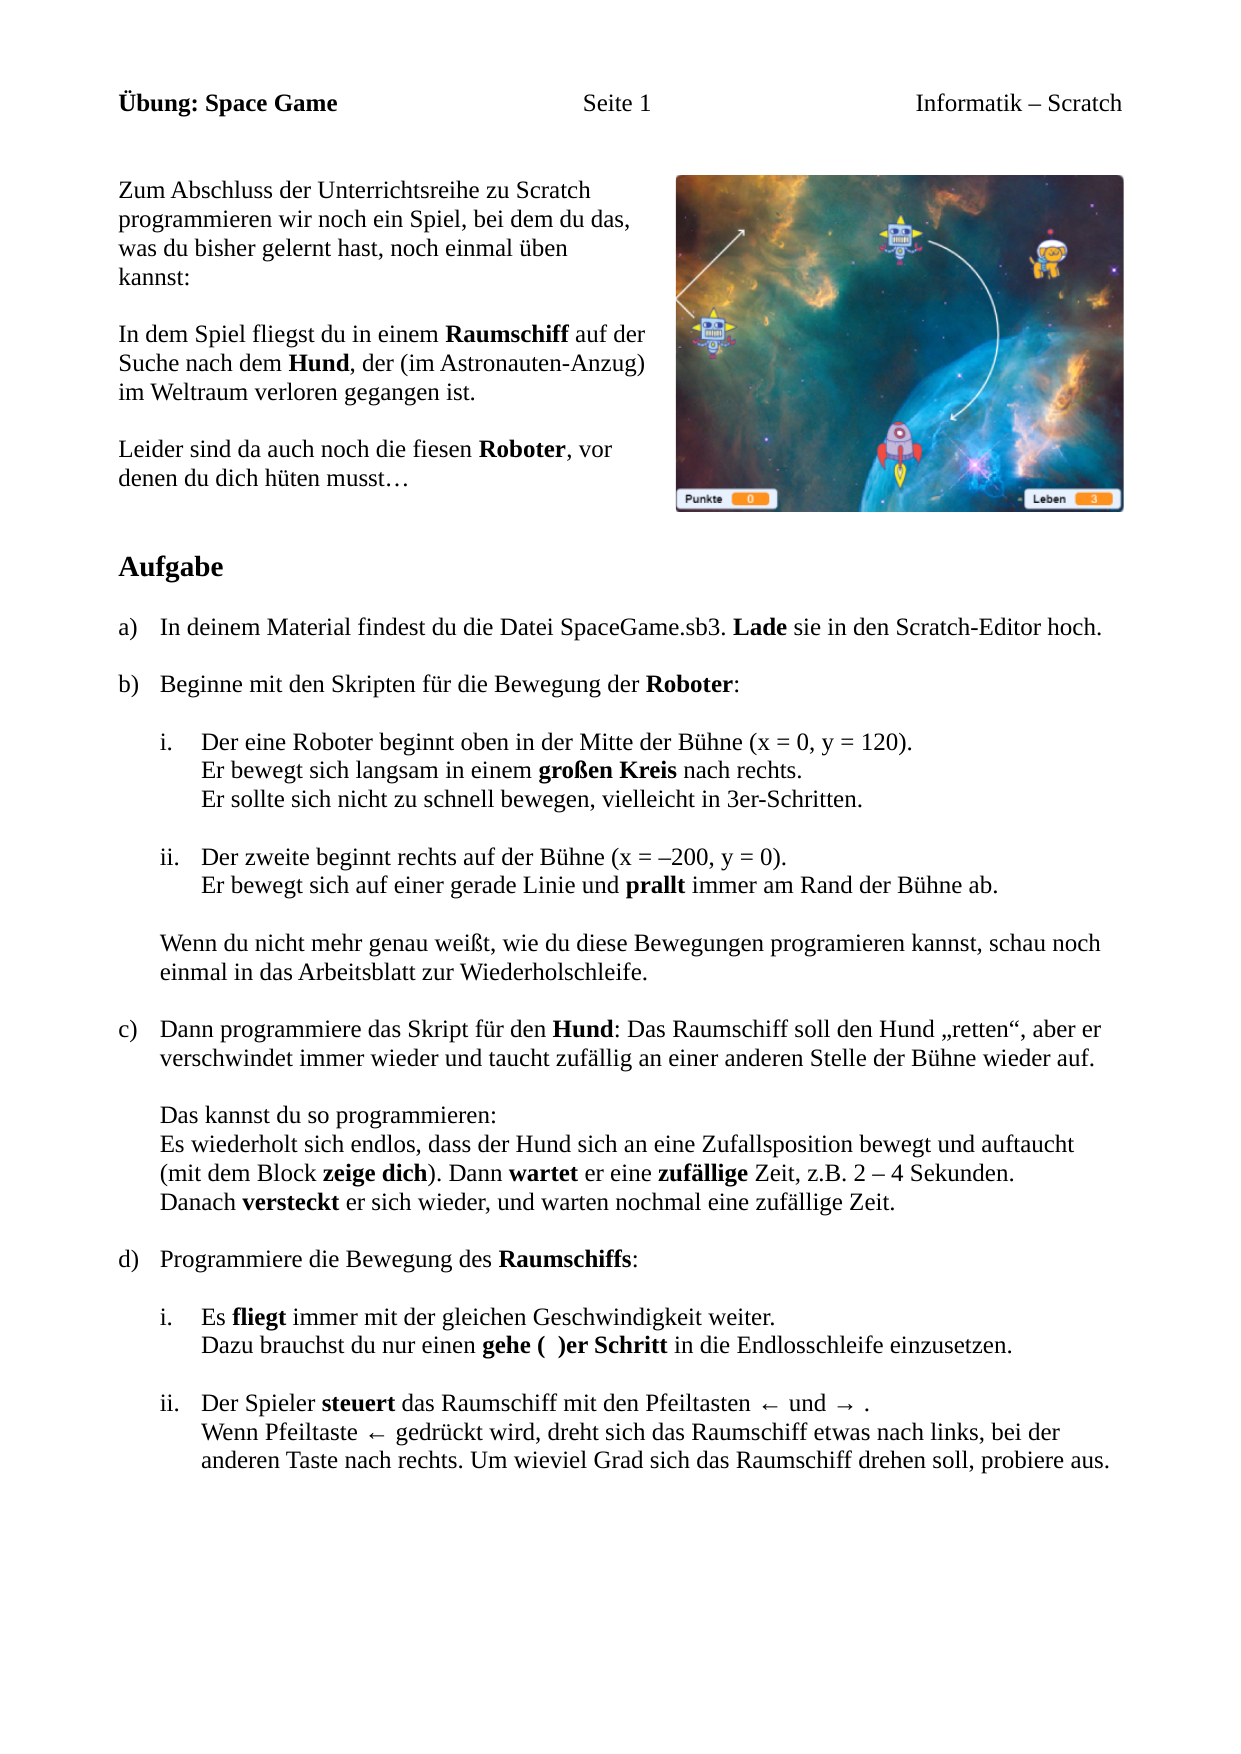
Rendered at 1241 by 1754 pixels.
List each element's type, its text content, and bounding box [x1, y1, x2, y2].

list Der Spieler steuert das Raumschiff mit den Pfeiltasten ← und → . Wenn Pfeiltaste ← gedrückt wird, dreht sich das Raumschiff etwas nach links, bei der anderen Taste nach rechts. Um wieviel Grad sich das Raumschiff drehen soll, probiere aus. [159, 1388, 1122, 1474]
text In dem Spiel fliegst du in einem Raumschiff auf der Suche nach dem Hund, der (im Astronauten-Anzug) im Weltraum verloren gegangen ist. [118, 319, 675, 406]
list Der eine Roboter beginnt oben in der Mitte der Bühne (x = 0, y = 120). Er bewegt sich langsam in einem großen Kreis nach rechts. Er sollte sich nicht zu schnell bewegen, vielleicht in 3er-Schritten. [159, 727, 1122, 813]
list Wenn du nicht mehr genau weißt, wie du diese Bewegungen programieren kannst, schau noch einmal in das Arbeitsblatt zur Wiederholschleife. [118, 928, 1122, 985]
list Programmiere die Bewegung des Raumschiffs: [118, 1244, 1122, 1273]
text Aufgabe [118, 549, 1122, 583]
picture [675, 175, 1124, 512]
text Zum Abschluss der Unterrichtsreihe zu Scratch programmieren wir noch ein Spiel, bei dem du das, was du bisher gelernt hast, noch einmal üben kannst: [118, 176, 675, 291]
list Der zweite beginnt rechts auf der Bühne (x = –200, y = 0). Er bewegt sich auf einer gerade Linie und prallt immer am Rand der Bühne ab. [159, 842, 1122, 899]
list In deinem Material findest du die Datei SpaceGame.sb3. Lade sie in den Scratch-Editor hoch. [118, 612, 1122, 640]
list Beginne mit den Skripten für die Bewegung der Roboter: [118, 669, 1122, 698]
text Leider sind da auch noch die fiesen Roboter, vor denen du dich hüten musst… [118, 434, 675, 492]
list Dann programmiere das Skript für den Hund: Das Raumschiff soll den Hund „retten“, aber er verschwindet immer wieder und taucht zufällig an einer anderen Stelle der Bühne wieder auf. Das kannst du so programmieren: Es wiederholt sich endlos, dass der Hund sich an eine Zufallsposition bewegt und auftaucht (mit dem Block zeige dich). Dann wartet er eine zufällige Zeit, z.B. 2 – 4 Sekunden. Danach versteckt er sich wieder, und warten nochmal eine zufällige Zeit. [118, 1014, 1122, 1215]
list Es fliegt immer mit der gleichen Geschwindigkeit weiter. Dazu brauchst du nur einen gehe ( )er Schritt in die Endlosschleife einzusetzen. [159, 1302, 1122, 1359]
